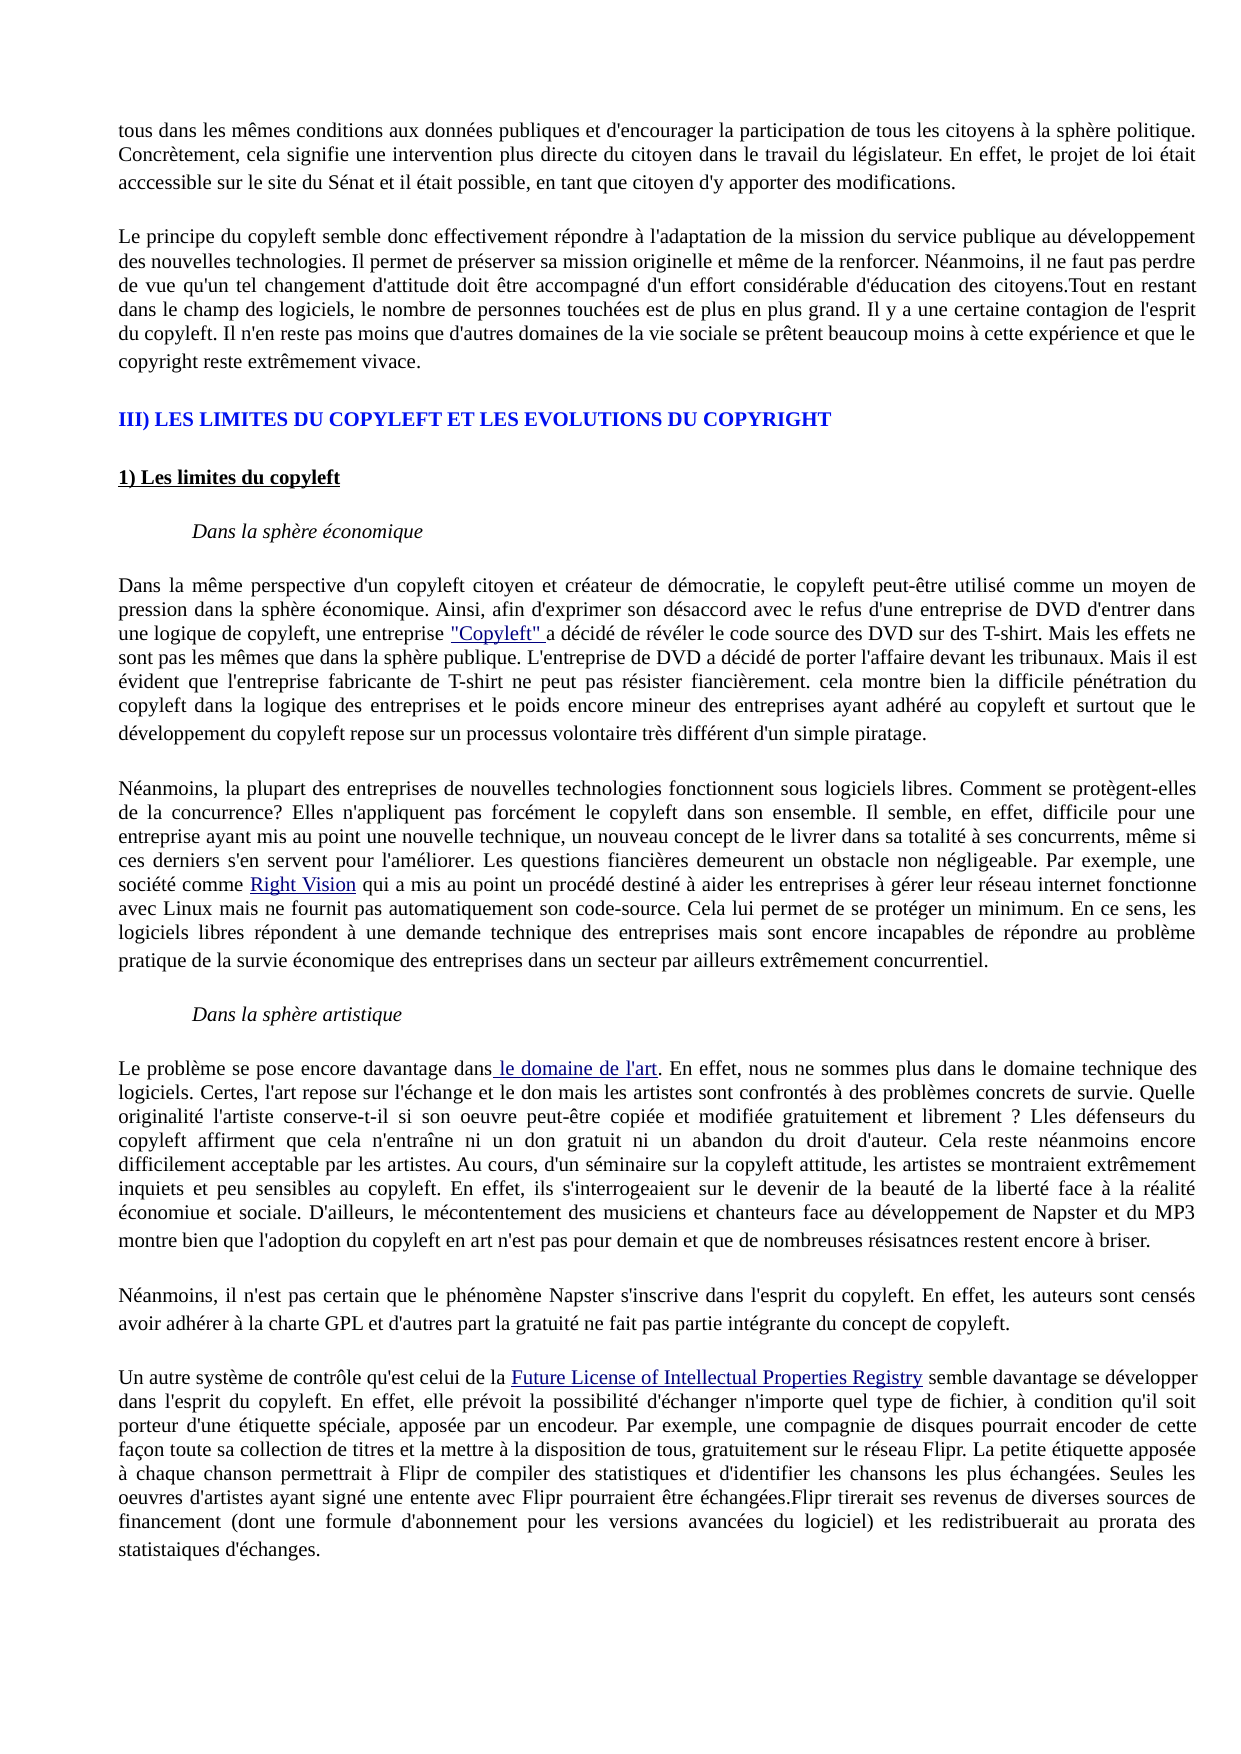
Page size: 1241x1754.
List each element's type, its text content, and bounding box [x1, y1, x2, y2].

table_header tous dans les mêmes conditions aux données publiques et d'encourager la participation de tous les citoyens à la sphère politique. Concrètement, cela signifie une intervention plus directe du citoyen dans le travail du législateur. En effet, le projet de loi était acccessible sur le site du Sénat et il était possible, en tant que citoyen d'y apporter des modifications. Le principe du copyleft semble donc effectivement répondre à l'adaptation de la mission du service publique au développement des nouvelles technologies. Il permet de préserver sa mission originelle et même de la renforcer. Néanmoins, il ne faut pas perdre de vue qu'un tel changement d'attitude doit être accompagné d'un effort considérable d'éducation des citoyens.Tout en restant dans le champ des logiciels, le nombre de personnes touchées est de plus en plus grand. Il y a une certaine contagion de l'esprit du copyleft. Il n'en reste pas moins que d'autres domaines de la vie sociale se prêtent beaucoup moins à cette expérience et que le copyright reste extrêmement vivace. III) LES LIMITES DU COPYLEFT ET LES EVOLUTIONS DU COPYRIGHT 1) Les limites du copyleft Dans la sphère économique Dans la même perspective d'un copyleft citoyen et créateur de démocratie, le copyleft peut-être utilisé comme un moyen de pression dans la sphère économique. Ainsi, afin d'exprimer son désaccord avec le refus d'une entreprise de DVD d'entrer dans une logique de copyleft, une entreprise "Copyleft" a décidé de révéler le code source des DVD sur des T-shirt. Mais les effets ne sont pas les mêmes que dans la sphère publique. L'entreprise de DVD a décidé de porter l'affaire devant les tribunaux. Mais il est évident que l'entreprise fabricante de T-shirt ne peut pas résister fiancièrement. cela montre bien la difficile pénétration du copyleft dans la logique des entreprises et le poids encore mineur des entreprises ayant adhéré au copyleft et surtout que le développement du copyleft repose sur un processus volontaire très différent d'un simple piratage. Néanmoins, la plupart des entreprises de nouvelles technologies fonctionnent sous logiciels libres. Comment se protègent-elles de la concurrence? Elles n'appliquent pas forcément le copyleft dans son ensemble. Il semble, en effet, difficile pour une entreprise ayant mis au point une nouvelle technique, un nouveau concept de le livrer dans sa totalité à ses concurrents, même si ces derniers s'en servent pour l'améliorer. Les questions fiancières demeurent un obstacle non négligeable. Par exemple, une société comme Right Vision qui a mis au point un procédé destiné à aider les entreprises à gérer leur réseau internet fonctionne avec Linux mais ne fournit pas automatiquement son code-source. Cela lui permet de se protéger un minimum. En ce sens, les logiciels libres répondent à une demande technique des entreprises mais sont encore incapables de répondre au problème pratique de la survie économique des entreprises dans un secteur par ailleurs extrêmement concurrentiel. Dans la sphère artistique Le problème se pose encore davantage dans le domaine de l'art. En effet, nous ne sommes plus dans le domaine technique des logiciels. Certes, l'art repose sur l'échange et le don mais les artistes sont confrontés à des problèmes concrets de survie. Quelle originalité l'artiste conserve-t-il si son oeuvre peut-être copiée et modifiée gratuitement et librement ? Lles défenseurs du copyleft affirment que cela n'entraîne ni un don gratuit ni un abandon du droit d'auteur. Cela reste néanmoins encore difficilement acceptable par les artistes. Au cours, d'un séminaire sur la copyleft attitude, les artistes se montraient extrêmement inquiets et peu sensibles au copyleft. En effet, ils s'interrogeaient sur le devenir de la beauté de la liberté face à la réalité économiue et sociale. D'ailleurs, le mécontentement des musiciens et chanteurs face au développement de Napster et du MP3 montre bien que l'adoption du copyleft en art n'est pas pour demain et que de nombreuses résisatnces restent encore à briser. Néanmoins, il n'est pas certain que le phénomène Napster s'inscrive dans l'esprit du copyleft. En effet, les auteurs sont censés avoir adhérer à la charte GPL et d'autres part la gratuité ne fait pas partie intégrante du concept de copyleft. Un autre système de contrôle qu'est celui de la Future License of Intellectual Properties Registry semble davantage se développer dans l'esprit du copyleft. En effet, elle prévoit la possibilité d'échanger n'importe quel type de fichier, à condition qu'il soit porteur d'une étiquette spéciale, apposée par un encodeur. Par exemple, une compagnie de disques pourrait encoder de cette façon toute sa collection de titres et la mettre à la disposition de tous, gratuitement sur le réseau Flipr. La petite étiquette apposée à chaque chanson permettrait à Flipr de compiler des statistiques et d'identifier les chansons les plus échangées. Seules les oeuvres d'artistes ayant signé une entente avec Flipr pourraient être échangées.Flipr tirerait ses revenus de diverses sources de financement (dont une formule d'abonnement pour les versions avancées du logiciel) et les redistribuerait au prorata des statistaiques d'échanges. [118, 118, 1198, 1591]
